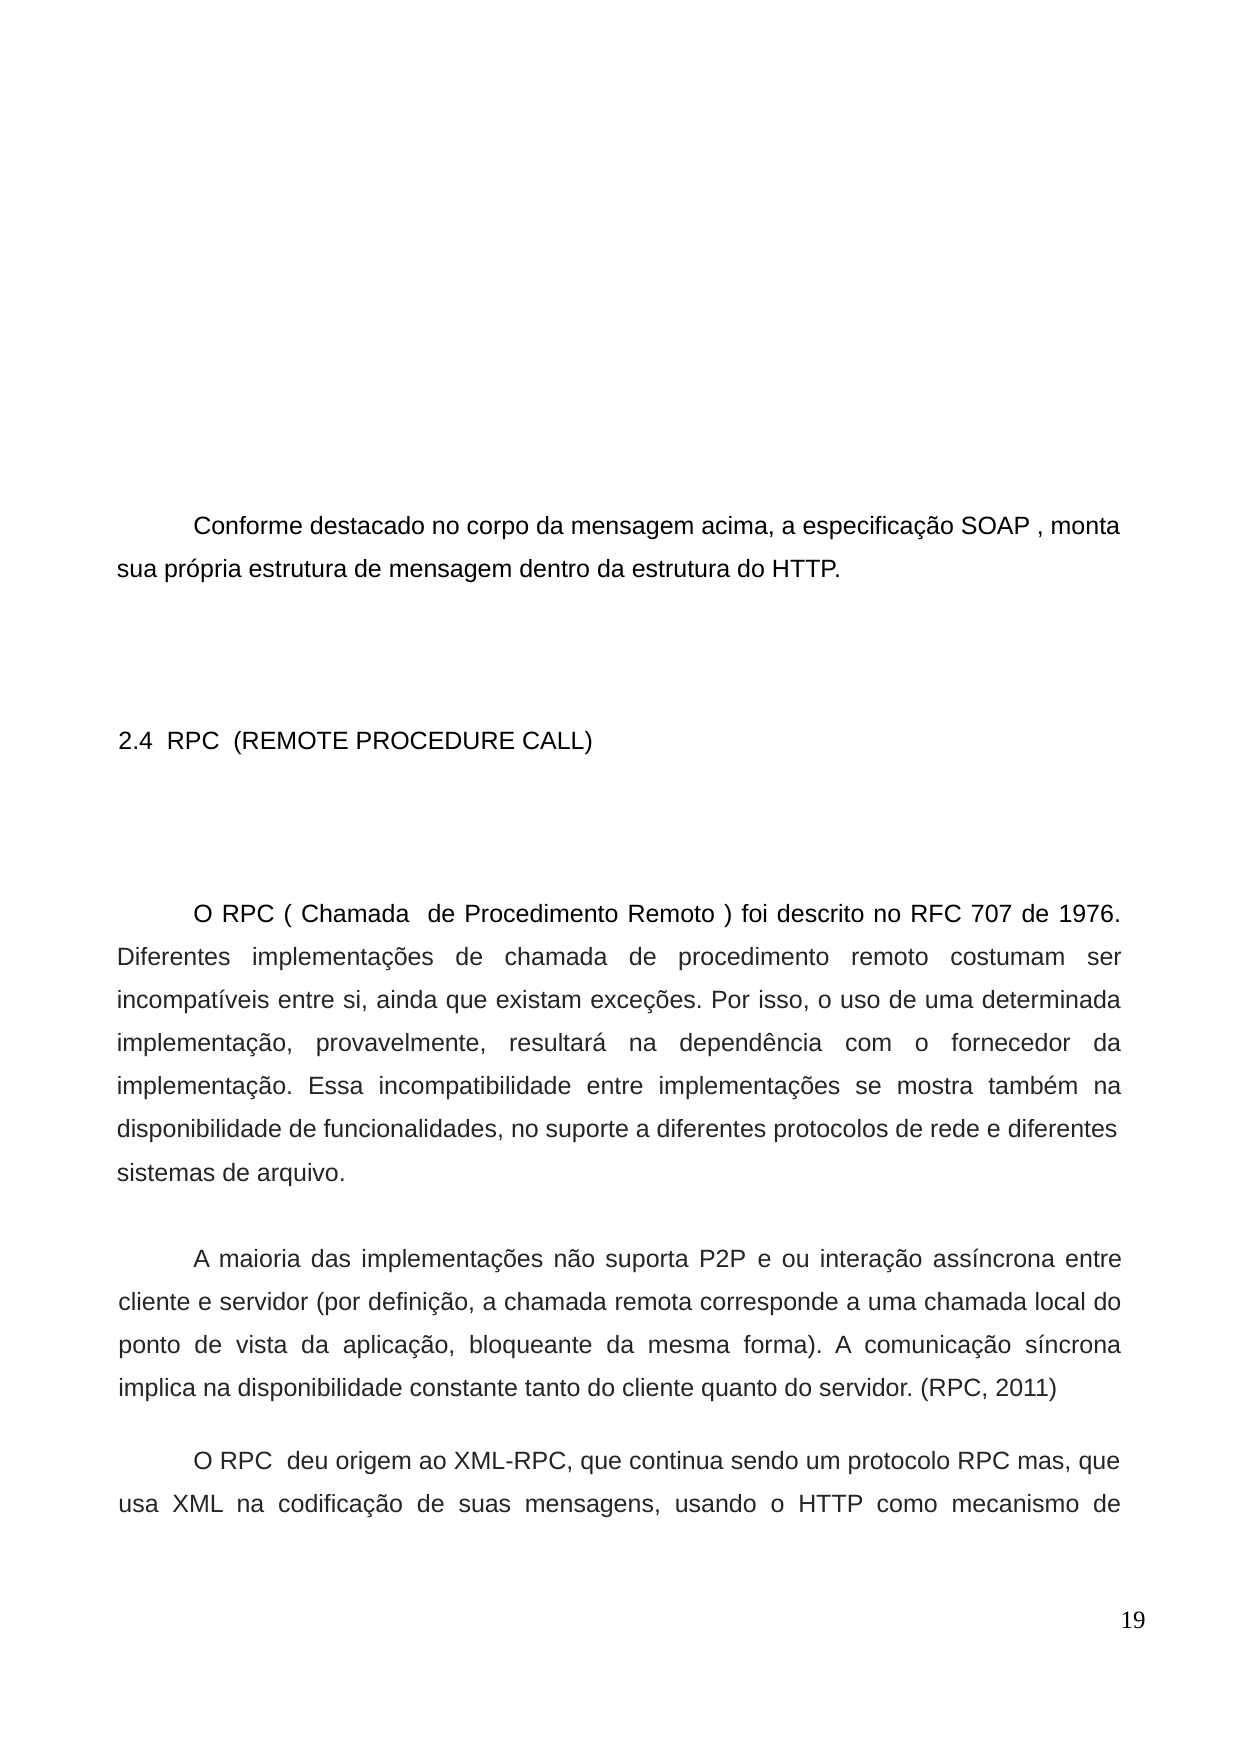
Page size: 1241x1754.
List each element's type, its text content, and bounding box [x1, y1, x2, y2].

text 2.4 RPC (REMOTE PROCEDURE CALL) [118, 726, 1123, 755]
text O RPC deu origem ao XML-RPC, que continua sendo um protocolo RPC mas, que usa XML na codificação de suas mensagens, usando o HTTP como mecanismo de [118, 1446, 1123, 1518]
text A maioria das implementações não suporta P2P e ou interação assíncrona entre cliente e servidor (por definição, a chamada remota corresponde a uma chamada local do ponto de vista da aplicação, bloqueante da mesma forma). A comunicação síncrona implica na disponibilidade constante tanto do cliente quanto do servidor. (RPC, 2011) [118, 1244, 1123, 1402]
text O RPC ( Chamada de Procedimento Remoto ) foi descrito no RFC 707 de 1976. Diferentes implementações de chamada de procedimento remoto costumam ser incompatíveis entre si, ainda que existam exceções. Por isso, o uso de uma determinada implementação, provavelmente, resultará na dependência com o fornecedor da implementação. Essa incompatibilidade entre implementações se mostra também na disponibilidade de funcionalidades, no suporte a diferentes protocolos de rede e diferentes [117, 899, 1123, 1143]
text Conforme destacado no corpo da mensagem acima, a especificação SOAP , monta sua própria estrutura de mensagem dentro da estrutura do HTTP. [117, 511, 1123, 582]
text sistemas de arquivo. [117, 1157, 1123, 1186]
